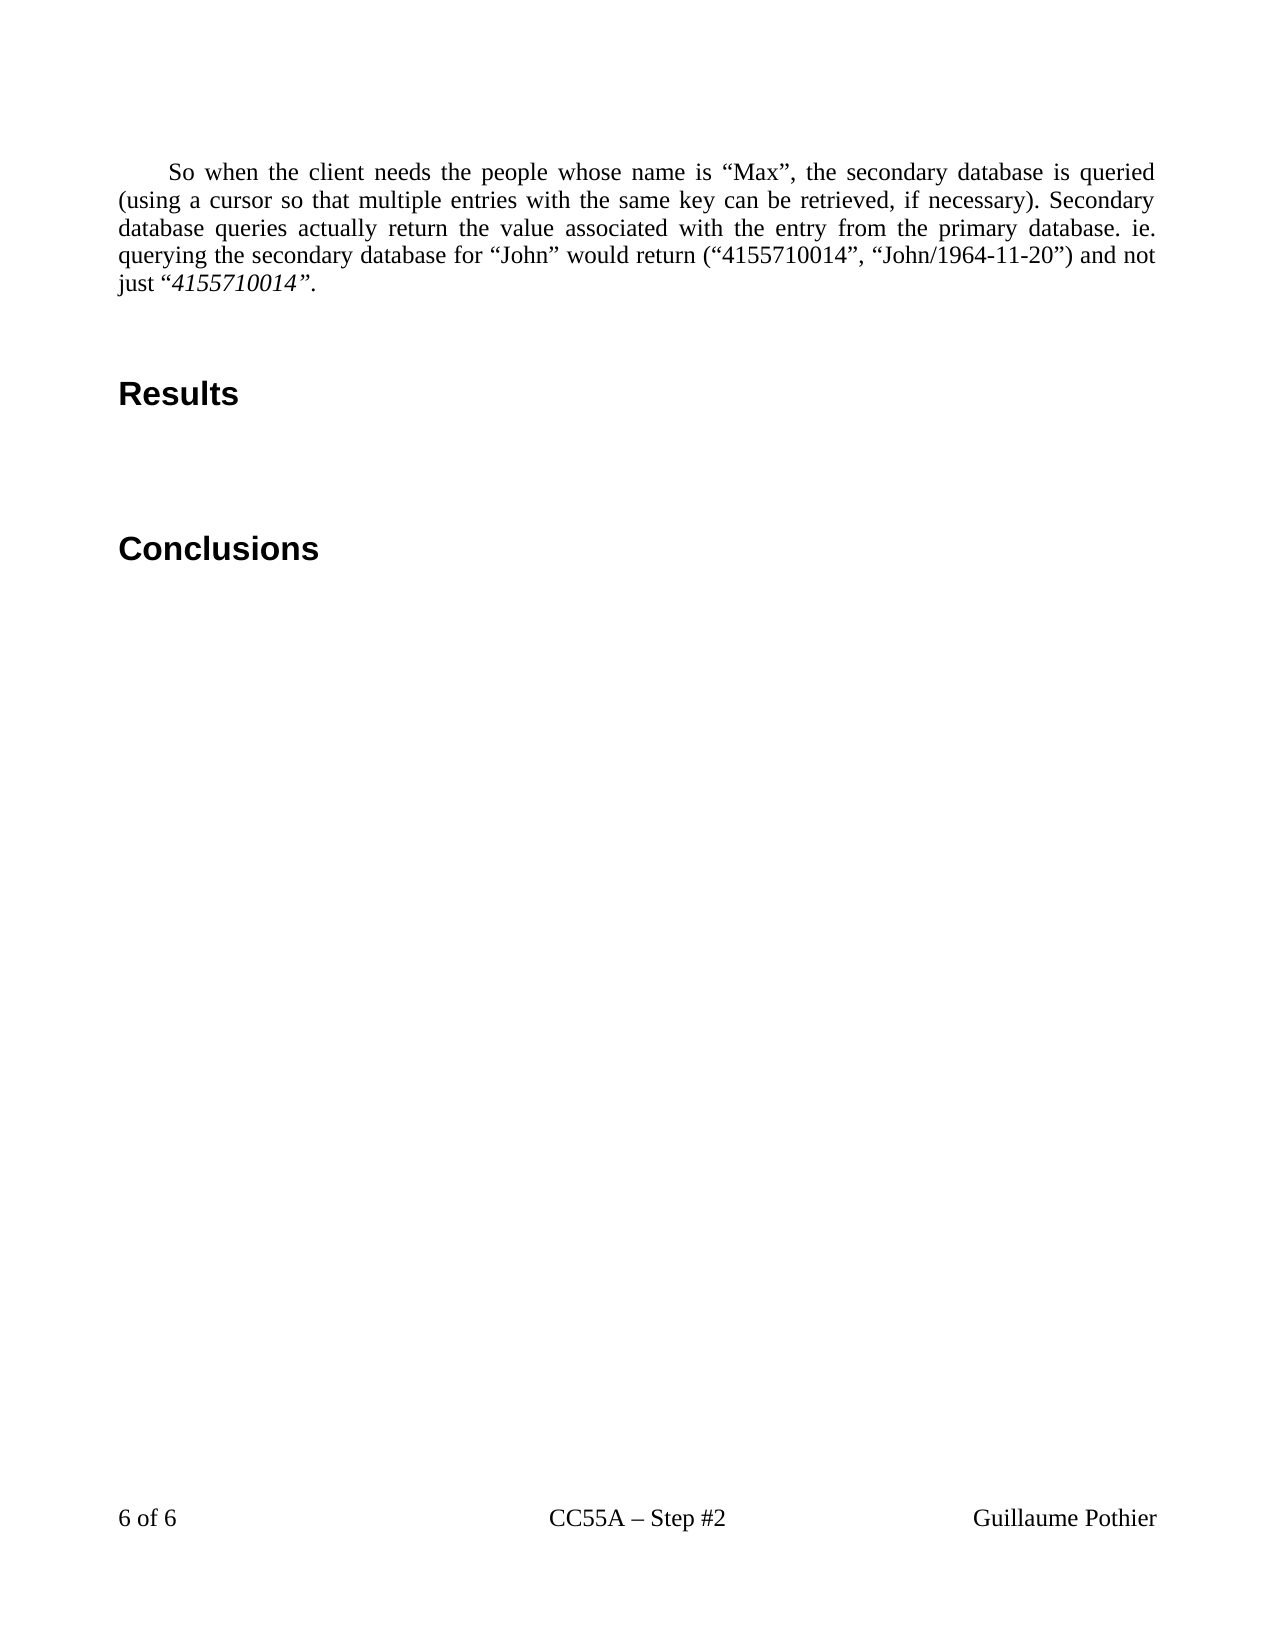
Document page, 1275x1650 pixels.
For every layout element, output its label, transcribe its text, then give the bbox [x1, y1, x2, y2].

subtitle Results [118, 374, 1157, 412]
text So when the client needs the people whose name is “Max”, the secondary database is queried (using a cursor so that multiple entries with the same key can be retrieved, if necessary). Secondary database queries actually return the value associated with the entry from the primary database. ie. querying the secondary database for “John” would return (“4155710014”, “John/1964-11-20”) and not just “4155710014”. [118, 158, 1157, 297]
subtitle Conclusions [118, 530, 1157, 567]
